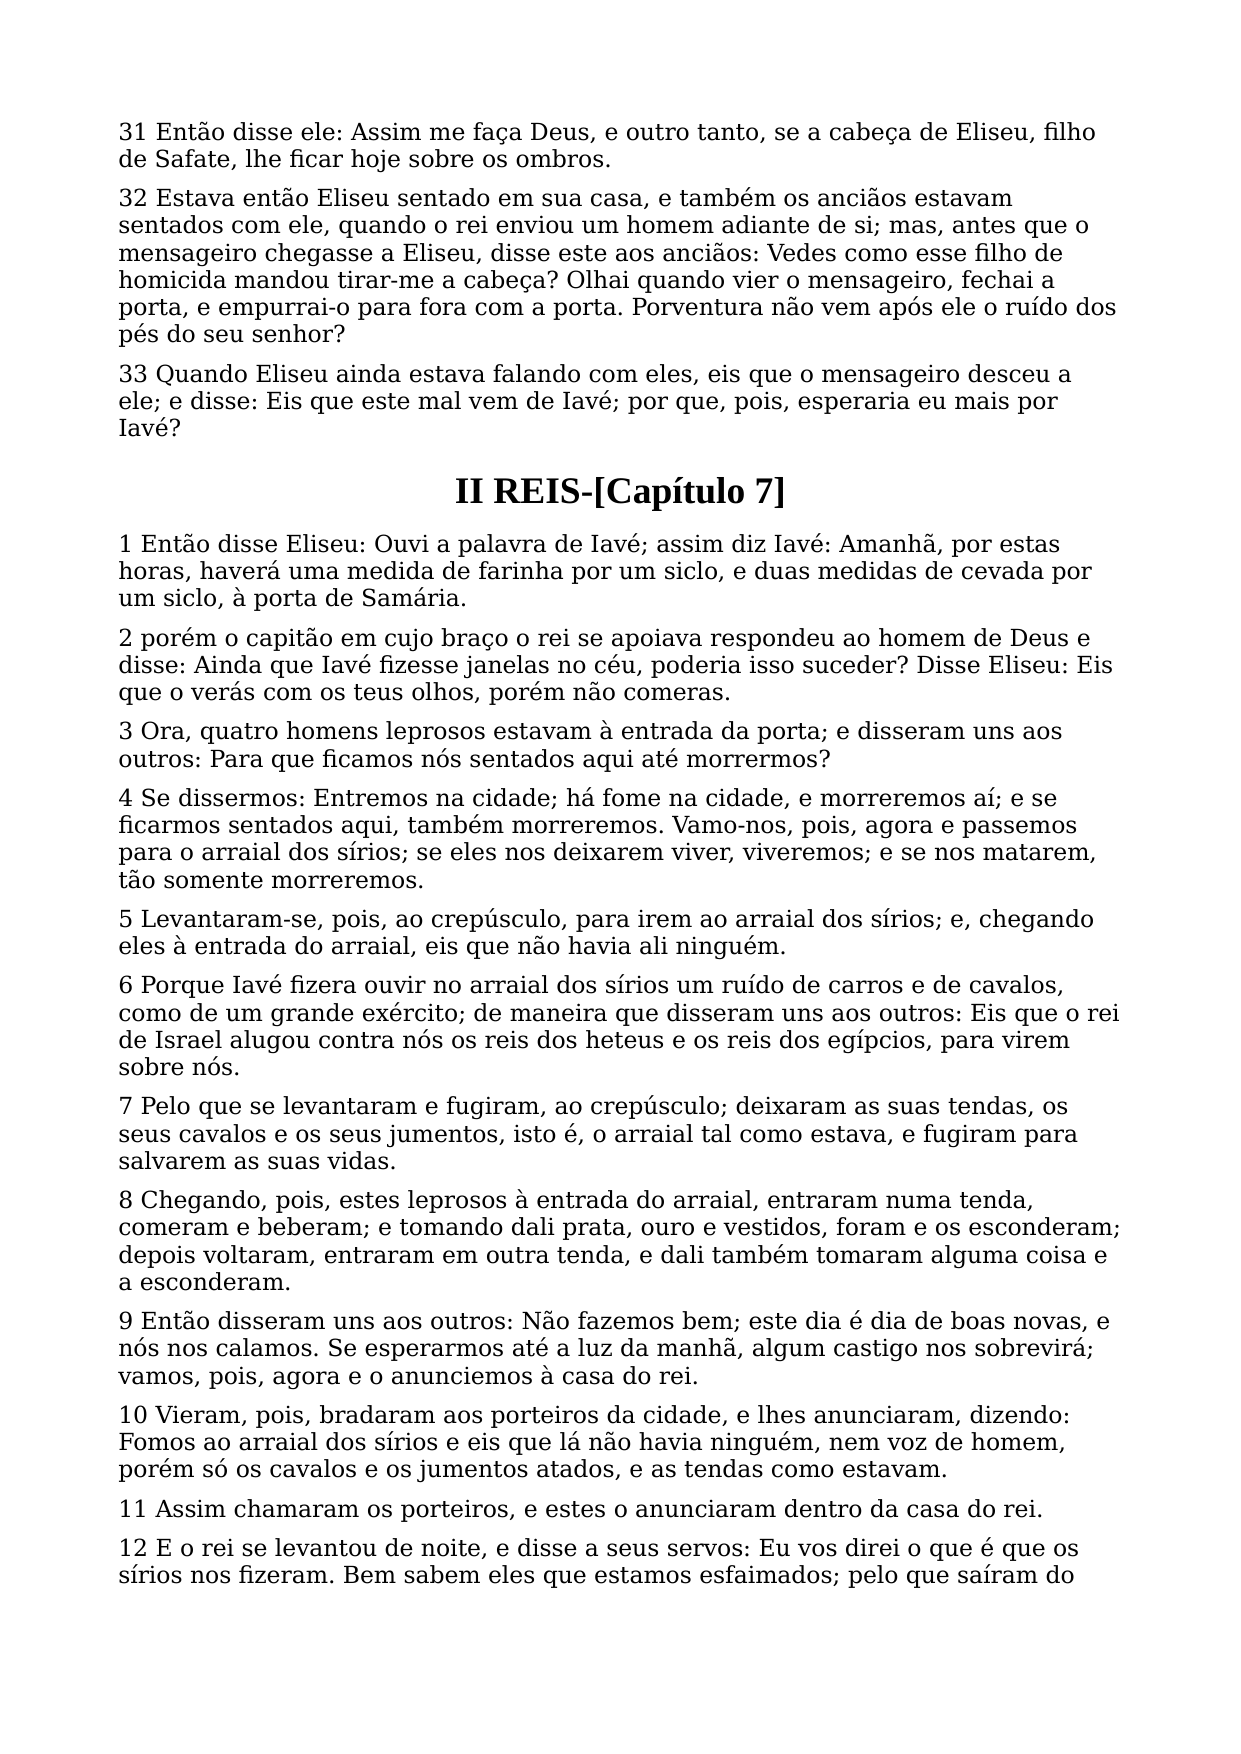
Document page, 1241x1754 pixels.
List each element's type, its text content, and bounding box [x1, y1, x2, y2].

text 3 Ora, quatro homens leprosos estavam à entrada da porta; e disseram uns aos outros: Para que ficamos nós sentados aqui até morrermos? [118, 718, 1122, 772]
text 9 Então disseram uns aos outros: Não fazemos bem; este dia é dia de boas novas, e nós nos calamos. Se esperarmos até a luz da manhã, algum castigo nos sobrevirá; vamos, pois, agora e o anunciemos à casa do rei. [118, 1308, 1122, 1389]
text 5 Levantaram-se, pois, ao crepúsculo, para irem ao arraial dos sírios; e, chegando eles à entrada do arraial, eis que não havia ali ninguém. [118, 905, 1122, 960]
text 8 Chegando, pois, estes leprosos à entrada do arraial, entraram numa tenda, comeram e beberam; e tomando dali prata, ouro e vestidos, foram e os esconderam; depois voltaram, entraram em outra tenda, e dali também tomaram alguma coisa e a esconderam. [118, 1187, 1122, 1296]
text 2 porém o capitão em cujo braço o rei se apoiava respondeu ao homem de Deus e disse: Ainda que Iavé fizesse janelas no céu, poderia isso suceder? Disse Eliseu: Eis que o verás com os teus olhos, porém não comeras. [118, 624, 1122, 706]
text 12 E o rei se levantou de noite, e disse a seus servos: Eu vos direi o que é que os sírios nos fizeram. Bem sabem eles que estamos esfaimados; pelo que saíram do [118, 1534, 1122, 1589]
text 31 Então disse ele: Assim me faça Deus, e outro tanto, se a cabeça de Eliseu, filho de Safate, lhe ficar hoje sobre os ombros. [118, 118, 1122, 173]
text 10 Vieram, pois, bradaram aos porteiros da cidade, e lhes anunciaram, dizendo: Fomos ao arraial dos sírios e eis que lá não havia ninguém, nem voz de homem, porém só os cavalos e os jumentos atados, e as tendas como estavam. [118, 1401, 1122, 1483]
text 33 Quando Eliseu ainda estava falando com eles, eis que o mensageiro desceu a ele; e disse: Eis que este mal vem de Iavé; por que, pois, esperaria eu mais por Iavé? [118, 360, 1122, 442]
subtitle II REIS-[Capítulo 7] [118, 469, 1122, 512]
text 32 Estava então Eliseu sentado em sua casa, e também os anciãos estavam sentados com ele, quando o rei enviou um homem adiante de si; mas, antes que o mensageiro chegasse a Eliseu, disse este aos anciãos: Vedes como esse filho de homicida mandou tirar-me a cabeça? Olhai quando vier o mensageiro, fechai a porta, e empurrai-o para fora com a porta. Porventura não vem após ele o ruído dos pés do seu senhor? [118, 184, 1122, 348]
text 7 Pelo que se levantaram e fugiram, ao crepúsculo; deixaram as suas tendas, os seus cavalos e os seus jumentos, isto é, o arraial tal como estava, e fugiram para salvarem as suas vidas. [118, 1093, 1122, 1175]
text 4 Se dissermos: Entremos na cidade; há fome na cidade, e morreremos aí; e se ficarmos sentados aqui, também morreremos. Vamo-nos, pois, agora e passemos para o arraial dos sírios; se eles nos deixarem viver, viveremos; e se nos matarem, tão somente morreremos. [118, 784, 1122, 893]
text 1 Então disse Eliseu: Ouvi a palavra de Iavé; assim diz Iavé: Amanhã, por estas horas, haverá uma medida de farinha por um siclo, e duas medidas de cevada por um siclo, à porta de Samária. [118, 530, 1122, 612]
text 6 Porque Iavé fizera ouvir no arraial dos sírios um ruído de carros e de cavalos, como de um grande exército; de maneira que disseram uns aos outros: Eis que o rei de Israel alugou contra nós os reis dos heteus e os reis dos egípcios, para virem sobre nós. [118, 972, 1122, 1081]
text 11 Assim chamaram os porteiros, e estes o anunciaram dentro da casa do rei. [118, 1495, 1122, 1522]
